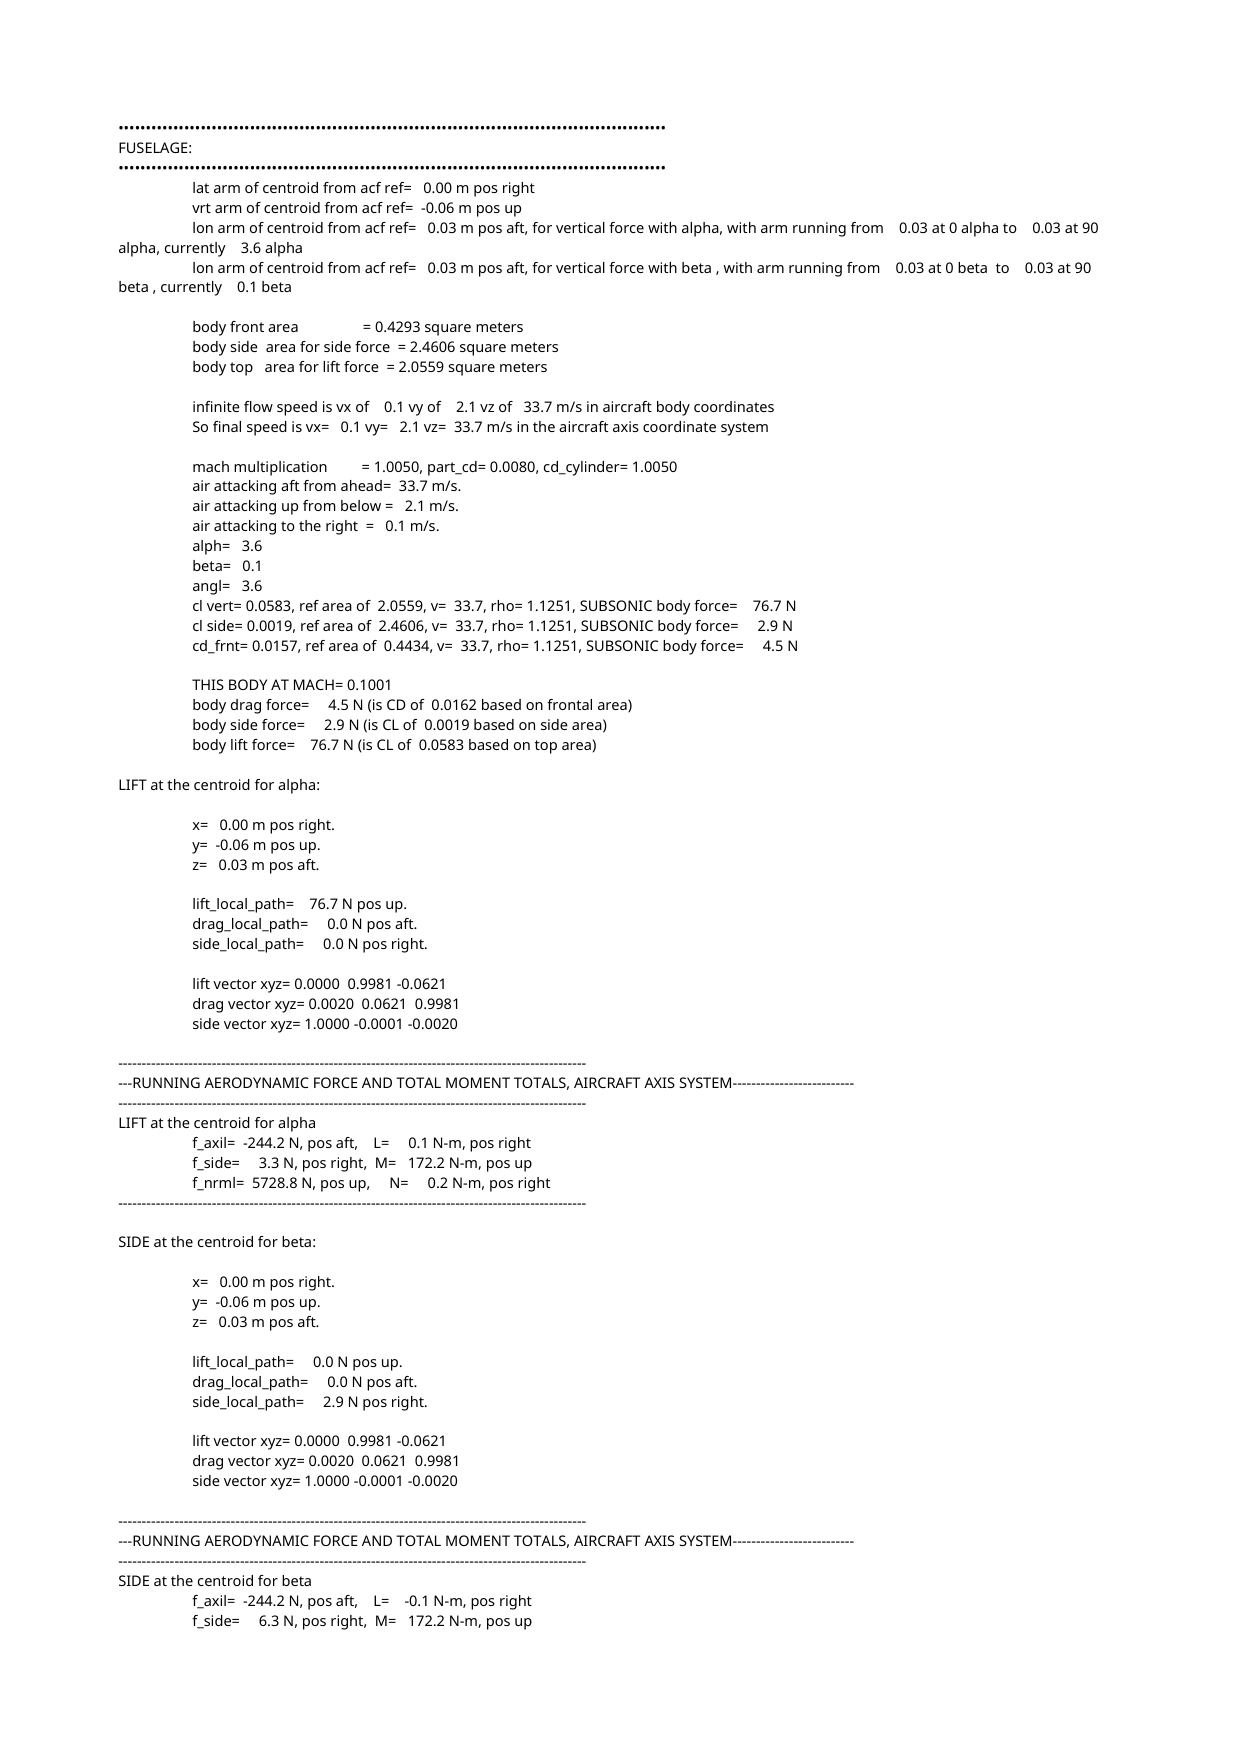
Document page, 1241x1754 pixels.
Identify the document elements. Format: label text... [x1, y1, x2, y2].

text SIDE at the centroid for beta [118, 1571, 1122, 1590]
text ---------------------------------------------------------------------------------------------------- [118, 1551, 1122, 1571]
text f_axil= -244.2 N, pos aft, L= -0.1 N-m, pos right [118, 1590, 1122, 1610]
text side vector xyz= 1.0000 -0.0001 -0.0020 [118, 1013, 1122, 1033]
text •••••••••••••••••••••••••••••••••••••••••••••••••••••••••••••••••••••••••••••••••••••••••••••••••••• [118, 158, 1122, 178]
text lon arm of centroid from acf ref= 0.03 m pos aft, for vertical force with beta , with arm running from 0.03 at 0 beta to 0.03 at 90 beta , currently 0.1 beta [118, 257, 1122, 297]
text air attacking to the right = 0.1 m/s. [118, 516, 1122, 536]
text angl= 3.6 [118, 576, 1122, 596]
text ---------------------------------------------------------------------------------------------------- [118, 1053, 1122, 1073]
text alph= 3.6 [118, 536, 1122, 556]
text vrt arm of centroid from acf ref= -0.06 m pos up [118, 198, 1122, 218]
text body drag force= 4.5 N (is CD of 0.0162 based on frontal area) [118, 695, 1122, 715]
text f_side= 6.3 N, pos right, M= 172.2 N-m, pos up [118, 1610, 1122, 1630]
text THIS BODY AT MACH= 0.1001 [118, 675, 1122, 695]
text f_nrml= 5728.8 N, pos up, N= 0.2 N-m, pos right [118, 1173, 1122, 1192]
text lift_local_path= 76.7 N pos up. [118, 894, 1122, 914]
text drag vector xyz= 0.0020 0.0621 0.9981 [118, 993, 1122, 1013]
text •••••••••••••••••••••••••••••••••••••••••••••••••••••••••••••••••••••••••••••••••••••••••••••••••••• [118, 118, 1122, 138]
text drag_local_path= 0.0 N pos aft. [118, 1372, 1122, 1391]
text ---RUNNING AERODYNAMIC FORCE AND TOTAL MOMENT TOTALS, AIRCRAFT AXIS SYSTEM-------------------------- [118, 1531, 1122, 1551]
text LIFT at the centroid for alpha: [118, 775, 1122, 794]
text y= -0.06 m pos up. [118, 1292, 1122, 1312]
text x= 0.00 m pos right. [118, 814, 1122, 834]
text LIFT at the centroid for alpha [118, 1113, 1122, 1133]
text air attacking aft from ahead= 33.7 m/s. [118, 476, 1122, 496]
text lift vector xyz= 0.0000 0.9981 -0.0621 [118, 974, 1122, 993]
text f_axil= -244.2 N, pos aft, L= 0.1 N-m, pos right [118, 1133, 1122, 1153]
text body top area for lift force = 2.0559 square meters [118, 357, 1122, 377]
text SIDE at the centroid for beta: [118, 1232, 1122, 1252]
text FUSELAGE: [118, 138, 1122, 158]
text f_side= 3.3 N, pos right, M= 172.2 N-m, pos up [118, 1153, 1122, 1173]
text infinite flow speed is vx of 0.1 vy of 2.1 vz of 33.7 m/s in aircraft body coordinates [118, 397, 1122, 417]
text cd_frnt= 0.0157, ref area of 0.4434, v= 33.7, rho= 1.1251, SUBSONIC body force= 4.5 N [118, 635, 1122, 655]
text z= 0.03 m pos aft. [118, 854, 1122, 874]
text cl side= 0.0019, ref area of 2.4606, v= 33.7, rho= 1.1251, SUBSONIC body force= 2.9 N [118, 616, 1122, 635]
text air attacking up from below = 2.1 m/s. [118, 496, 1122, 516]
text cl vert= 0.0583, ref area of 2.0559, v= 33.7, rho= 1.1251, SUBSONIC body force= 76.7 N [118, 596, 1122, 616]
text mach multiplication = 1.0050, part_cd= 0.0080, cd_cylinder= 1.0050 [118, 456, 1122, 476]
text lift vector xyz= 0.0000 0.9981 -0.0621 [118, 1431, 1122, 1451]
text ---RUNNING AERODYNAMIC FORCE AND TOTAL MOMENT TOTALS, AIRCRAFT AXIS SYSTEM-------------------------- [118, 1073, 1122, 1093]
text side_local_path= 0.0 N pos right. [118, 934, 1122, 954]
text lift_local_path= 0.0 N pos up. [118, 1352, 1122, 1372]
text side vector xyz= 1.0000 -0.0001 -0.0020 [118, 1471, 1122, 1491]
text lat arm of centroid from acf ref= 0.00 m pos right [118, 178, 1122, 198]
text drag vector xyz= 0.0020 0.0621 0.9981 [118, 1451, 1122, 1471]
text body side area for side force = 2.4606 square meters [118, 337, 1122, 357]
text ---------------------------------------------------------------------------------------------------- [118, 1192, 1122, 1212]
text z= 0.03 m pos aft. [118, 1312, 1122, 1332]
text body side force= 2.9 N (is CL of 0.0019 based on side area) [118, 715, 1122, 735]
text beta= 0.1 [118, 556, 1122, 576]
text drag_local_path= 0.0 N pos aft. [118, 914, 1122, 934]
text y= -0.06 m pos up. [118, 834, 1122, 854]
text So final speed is vx= 0.1 vy= 2.1 vz= 33.7 m/s in the aircraft axis coordinate system [118, 417, 1122, 436]
text side_local_path= 2.9 N pos right. [118, 1391, 1122, 1411]
text body front area = 0.4293 square meters [118, 317, 1122, 337]
text ---------------------------------------------------------------------------------------------------- [118, 1093, 1122, 1113]
text body lift force= 76.7 N (is CL of 0.0583 based on top area) [118, 735, 1122, 755]
text ---------------------------------------------------------------------------------------------------- [118, 1511, 1122, 1531]
text lon arm of centroid from acf ref= 0.03 m pos aft, for vertical force with alpha, with arm running from 0.03 at 0 alpha to 0.03 at 90 alpha, currently 3.6 alpha [118, 218, 1122, 257]
text x= 0.00 m pos right. [118, 1272, 1122, 1292]
